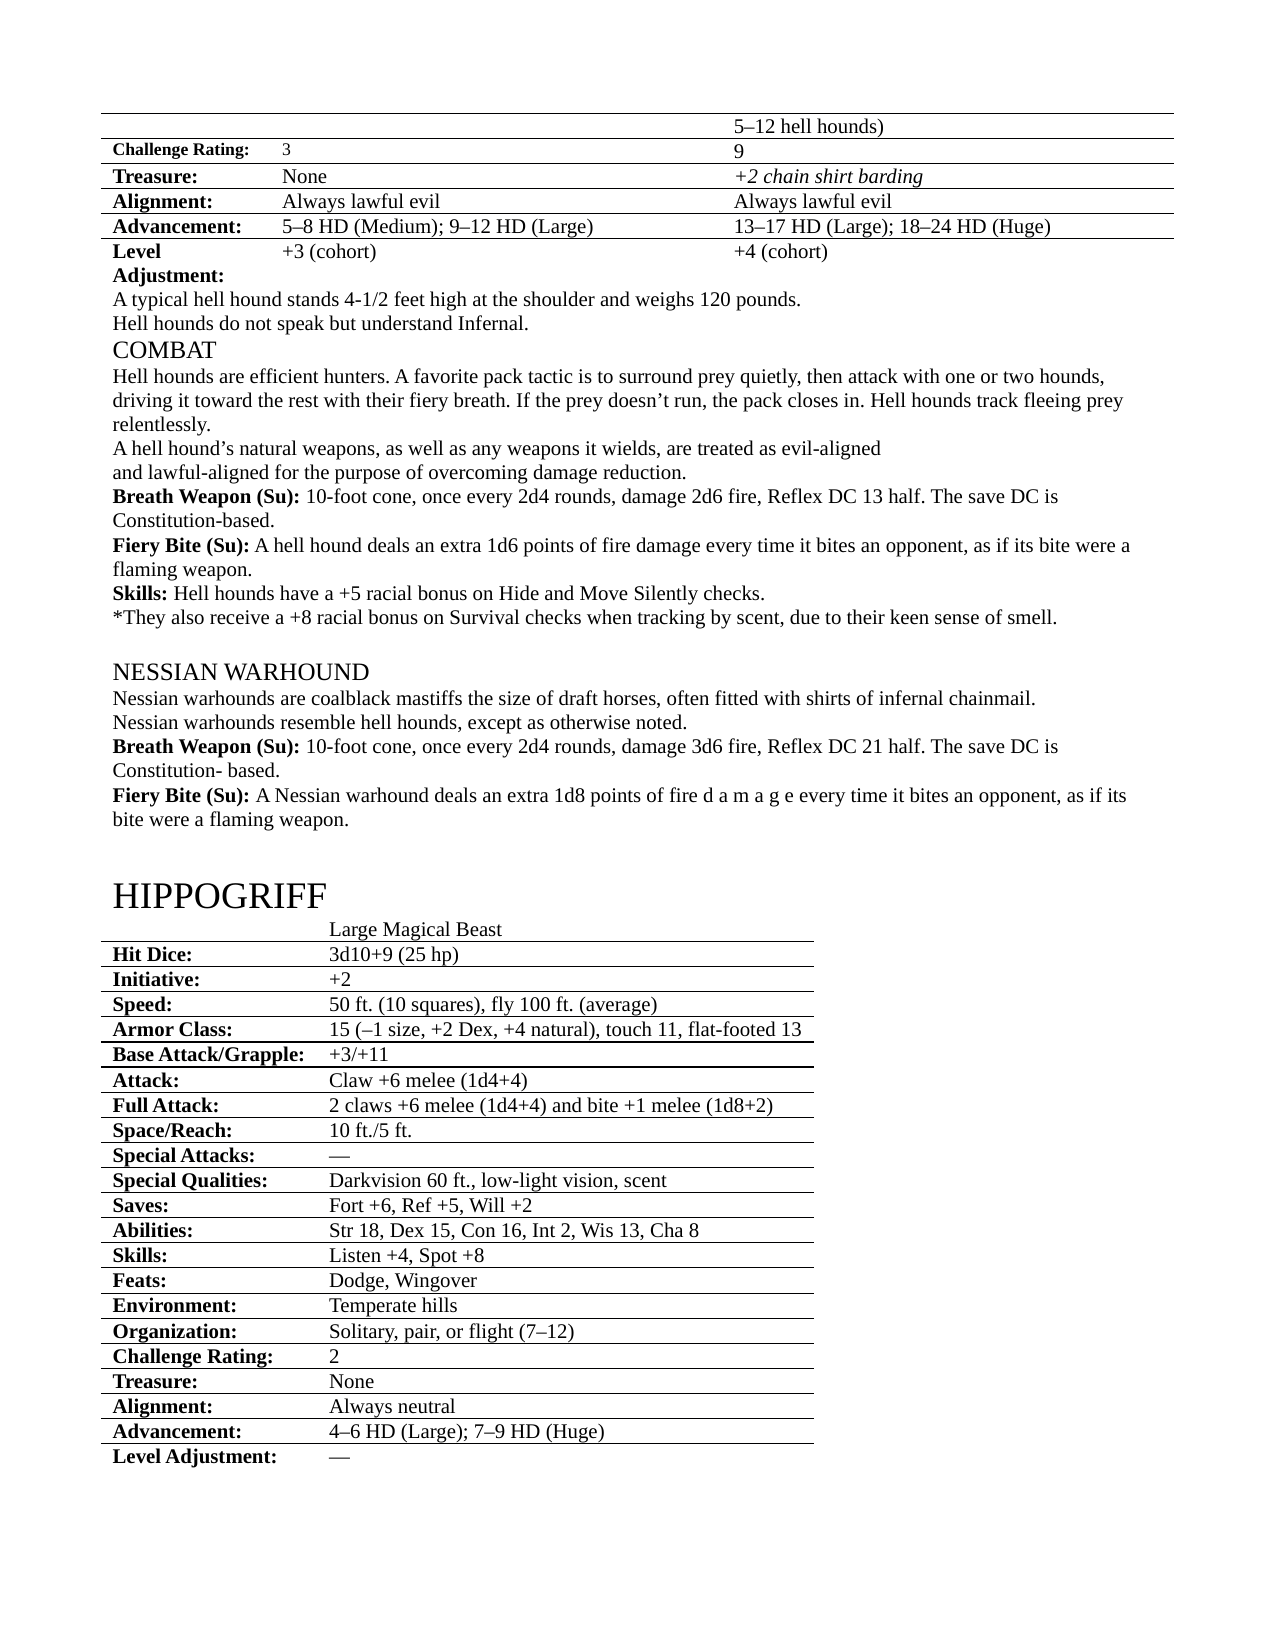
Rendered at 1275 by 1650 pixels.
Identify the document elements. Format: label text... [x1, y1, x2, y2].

text and lawful-aligned for the purpose of overcoming damage reduction. [112, 460, 1162, 484]
table_cell Hit Dice: [101, 942, 318, 966]
table_cell Level Adjustment: [101, 1444, 318, 1468]
table_cell 3 [271, 139, 722, 163]
text Nessian warhounds are coalblack mastiffs the size of draft horses, often fitted with shirts of infernal chainmail. [112, 686, 1162, 710]
table_cell +3 (cohort) [271, 239, 722, 287]
text A typical hell hound stands 4-1/2 feet high at the shoulder and weighs 120 pounds. [112, 287, 1162, 311]
table_cell Advancement: [101, 214, 271, 238]
table_cell — [318, 1444, 814, 1468]
table_cell Attack: [101, 1068, 318, 1092]
text Hell hounds are efficient hunters. A favorite pack tactic is to surround prey quietly, then attack with one or two hounds, driving it toward the rest with their fiery breath. If the prey doesn’t run, the pack closes in. Hell hounds track fleeing prey relentlessly. [112, 364, 1162, 436]
table_cell Abilities: [101, 1218, 318, 1242]
table_cell +3/+11 [318, 1043, 814, 1066]
text NESSIAN WARHOUND [112, 657, 1162, 686]
table_cell [101, 114, 271, 138]
text HIPPOGRIFF [112, 874, 1162, 917]
text *They also receive a +8 racial bonus on Survival checks when tracking by scent, due to their keen sense of smell. [112, 605, 1162, 629]
table_cell Always neutral [318, 1394, 814, 1418]
table_cell Special Qualities: [101, 1168, 318, 1192]
table_cell Initiative: [101, 967, 318, 991]
table_cell Space/Reach: [101, 1118, 318, 1142]
table_cell Str 18, Dex 15, Con 16, Int 2, Wis 13, Cha 8 [318, 1218, 814, 1242]
table_cell 13–17 HD (Large); 18–24 HD (Huge) [722, 214, 1174, 238]
table_cell Organization: [101, 1319, 318, 1343]
table_cell Alignment: [101, 1394, 318, 1418]
table_cell None [318, 1369, 814, 1393]
text Hell hounds do not speak but understand Infernal. [112, 311, 1162, 335]
table_cell None [271, 164, 722, 188]
table_cell Solitary, pair, or flight (7–12) [318, 1319, 814, 1343]
text Nessian warhounds resemble hell hounds, except as otherwise noted. [112, 710, 1162, 734]
table_cell Advancement: [101, 1419, 318, 1443]
table_header Large Magical Beast [318, 917, 814, 941]
table_cell Challenge Rating: [101, 1344, 318, 1368]
table_cell Fort +6, Ref +5, Will +2 [318, 1193, 814, 1217]
table_cell Claw +6 melee (1d4+4) [318, 1068, 814, 1092]
table_cell 5–8 HD (Medium); 9–12 HD (Large) [271, 214, 722, 238]
text COMBAT [112, 335, 1162, 364]
table_cell 4–6 HD (Large); 7–9 HD (Huge) [318, 1419, 814, 1443]
table_cell Treasure: [101, 1369, 318, 1393]
table_cell 5–12 hell hounds) [722, 114, 1174, 138]
text Breath Weapon (Su): 10-foot cone, once every 2d4 rounds, damage 3d6 fire, Reflex DC 21 half. The save DC is Constitution- based. [112, 734, 1162, 782]
text A hell hound’s natural weapons, as well as any weapons it wields, are treated as evil-aligned [112, 436, 1162, 460]
table_cell Challenge Rating: [101, 139, 271, 163]
table_cell Always lawful evil [722, 189, 1174, 213]
table_cell Skills: [101, 1243, 318, 1267]
text Fiery Bite (Su): A Nessian warhound deals an extra 1d8 points of fire d a m a g e every time it bites an opponent, as if its bite were a flaming weapon. [112, 782, 1162, 831]
table_cell Special Attacks: [101, 1143, 318, 1167]
table_cell Darkvision 60 ft., low-light vision, scent [318, 1168, 814, 1192]
table_cell — [318, 1143, 814, 1167]
table_cell Temperate hills [318, 1294, 814, 1317]
table_cell Speed: [101, 992, 318, 1016]
table_cell Treasure: [101, 164, 271, 188]
table_cell Full Attack: [101, 1093, 318, 1117]
table_cell 3d10+9 (25 hp) [318, 942, 814, 966]
table_cell +2 chain shirt barding [722, 164, 1174, 188]
text Skills: Hell hounds have a +5 racial bonus on Hide and Move Silently checks. [112, 581, 1162, 605]
table_cell Armor Class: [101, 1017, 318, 1041]
table_cell +4 (cohort) [722, 239, 1174, 287]
table_cell 10 ft./5 ft. [318, 1118, 814, 1142]
table_cell Always lawful evil [271, 189, 722, 213]
table_cell Level Adjustment: [101, 239, 271, 287]
table_cell +2 [318, 967, 814, 991]
table_cell 50 ft. (10 squares), fly 100 ft. (average) [318, 992, 814, 1016]
table_cell Listen +4, Spot +8 [318, 1243, 814, 1267]
table_cell 2 [318, 1344, 814, 1368]
table_cell 15 (–1 size, +2 Dex, +4 natural), touch 11, flat-footed 13 [318, 1017, 814, 1041]
table_header [101, 917, 318, 941]
table_cell Base Attack/Grapple: [101, 1043, 318, 1066]
table_cell Dodge, Wingover [318, 1268, 814, 1292]
table_cell Environment: [101, 1294, 318, 1317]
table_cell [271, 114, 722, 138]
text Breath Weapon (Su): 10-foot cone, once every 2d4 rounds, damage 2d6 fire, Reflex DC 13 half. The save DC is Constitution-based. [112, 484, 1162, 532]
table_cell 2 claws +6 melee (1d4+4) and bite +1 melee (1d8+2) [318, 1093, 814, 1117]
table_cell Alignment: [101, 189, 271, 213]
table_cell Feats: [101, 1268, 318, 1292]
text Fiery Bite (Su): A hell hound deals an extra 1d6 points of fire damage every time it bites an opponent, as if its bite were a flaming weapon. [112, 532, 1162, 581]
table_cell 9 [722, 139, 1174, 163]
table_cell Saves: [101, 1193, 318, 1217]
